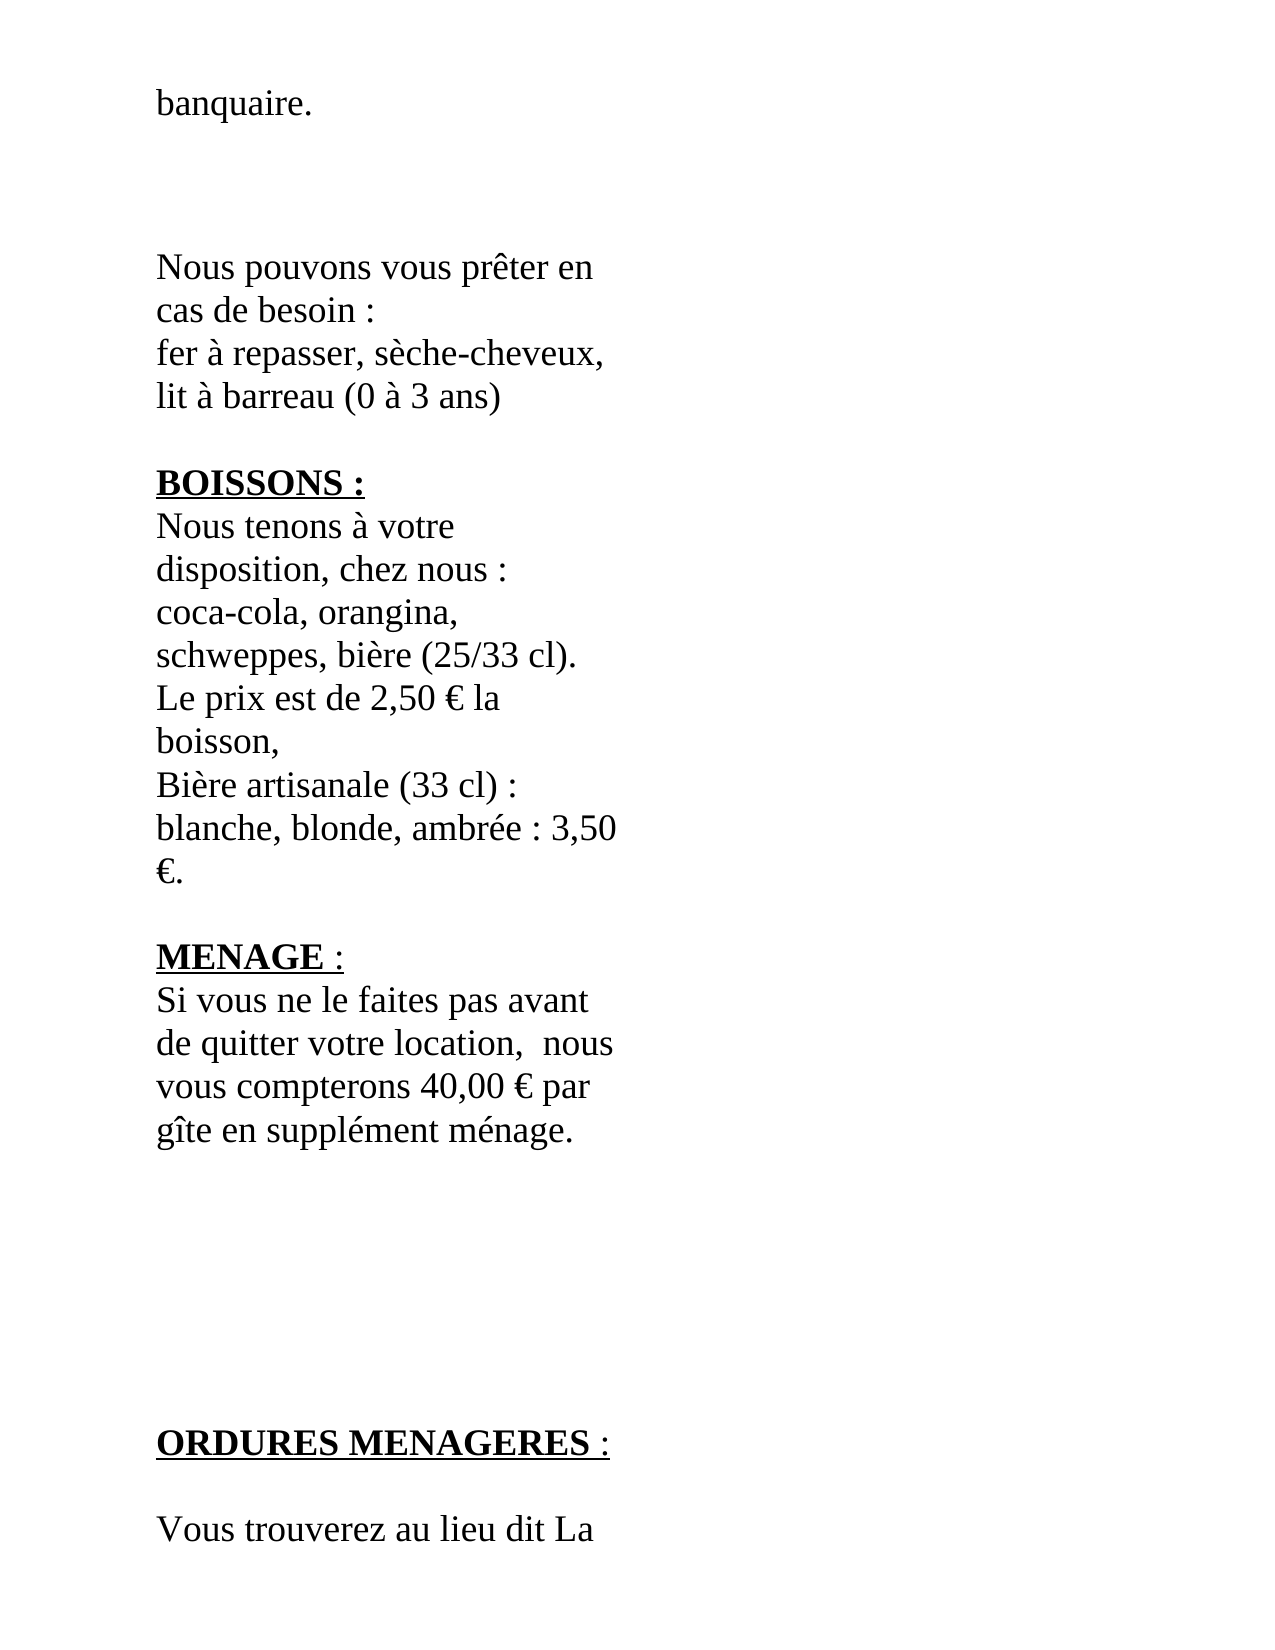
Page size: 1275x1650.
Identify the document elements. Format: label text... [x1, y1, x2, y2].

table_cell [150, 130, 637, 184]
table_cell [638, 75, 1125, 129]
table_cell Nous pouvons vous prêter en cas de besoin : fer à repasser, sèche-cheveux, lit à barreau (0 à 3 ans) BOISSONS : Nous tenons à votre disposition, chez nous : coca-cola, orangina, schweppes, bière (25/33 cl). Le prix est de 2,50 € la boisson, Bière artisanale (33 cl) : blanche, blonde, ambrée : 3,50 €. MENAGE : Si vous ne le faites pas avant de quitter votre location, nous vous compterons 40,00 € par gîte en supplément ménage. [150, 239, 637, 1285]
table_cell [638, 1285, 1125, 1555]
table_cell [638, 184, 1125, 239]
table_cell ORDURES MENAGERES : Vous trouverez au lieu dit La [150, 1285, 637, 1555]
table_cell [638, 239, 1125, 1285]
table_cell banquaire. [150, 75, 637, 129]
table_cell [150, 184, 637, 239]
table_cell [638, 130, 1125, 184]
